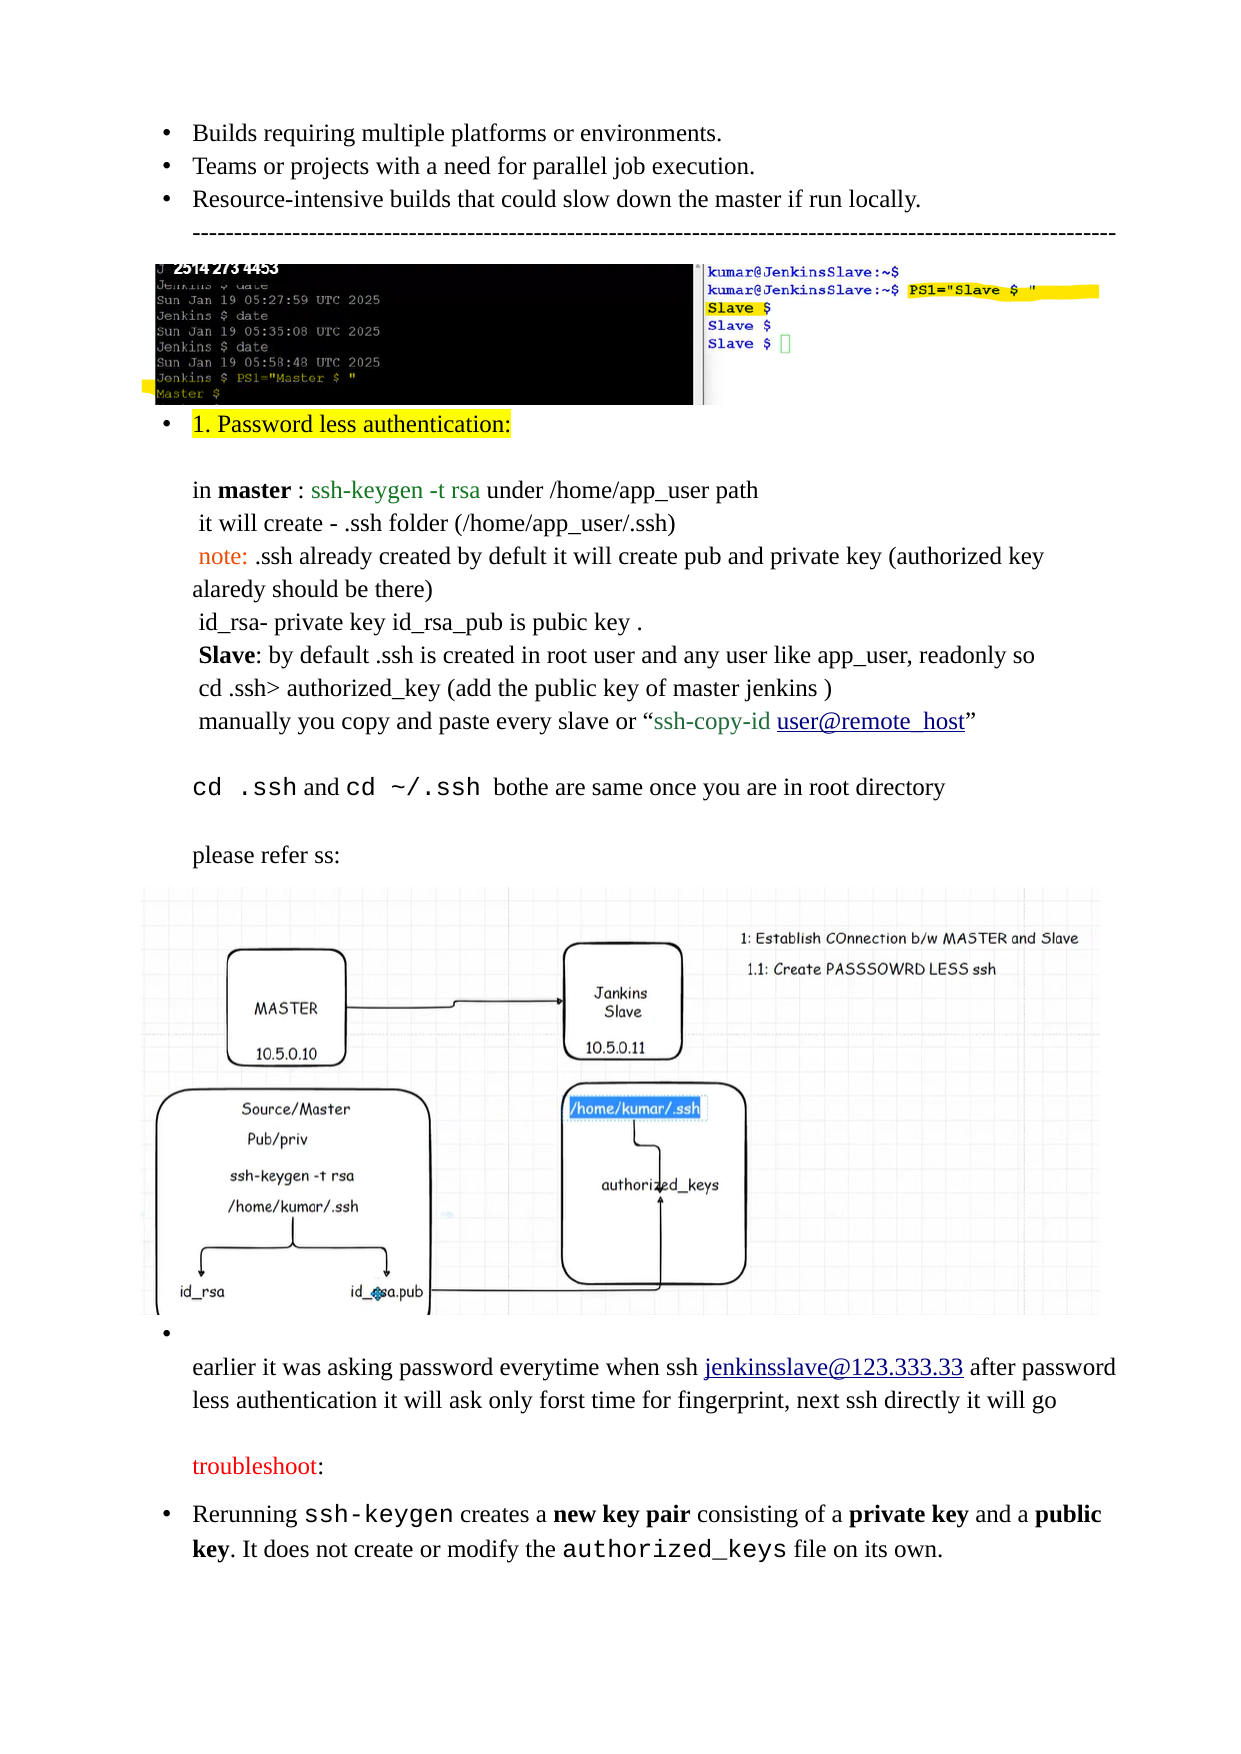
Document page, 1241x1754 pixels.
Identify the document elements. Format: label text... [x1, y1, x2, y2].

list 1. Password less authentication: in master : ssh-keygen -t rsa under /home/app_user path it will create - .ssh folder (/home/app_user/.ssh) note: .ssh already created by defult it will create pub and private key (authorized key alaredy should be there) id_rsa- private key id_rsa_pub is pubic key . Slave: by default .ssh is created in root user and any user like app_user, readonly so cd .ssh> authorized_key (add the public key of master jenkins ) manually you copy and paste every slave or “ssh-copy-id user@remote_host” cd .ssh and cd ~/.ssh bothe are same once you are in root directory please refer ss: [162, 265, 1122, 869]
list earlier it was asking password everytime when ssh jenkinsslave@123.333.33 after password less authentication it will ask only forst time for fingerprint, next ssh directly it will go troubleshoot: [162, 888, 1122, 1480]
list Builds requiring multiple platforms or environments. [162, 118, 1122, 147]
list Resource-intensive builds that could slow down the master if run locally. --------------------------------------------------------------------------------------------------------------- [162, 184, 1122, 246]
picture [140, 264, 1100, 405]
list Teams or projects with a need for parallel job execution. [162, 151, 1122, 180]
picture [140, 887, 1100, 1315]
list Rerunning ssh-keygen creates a new key pair consisting of a private key and a public key. It does not create or modify the authorized_keys file on its own. [162, 1499, 1122, 1565]
